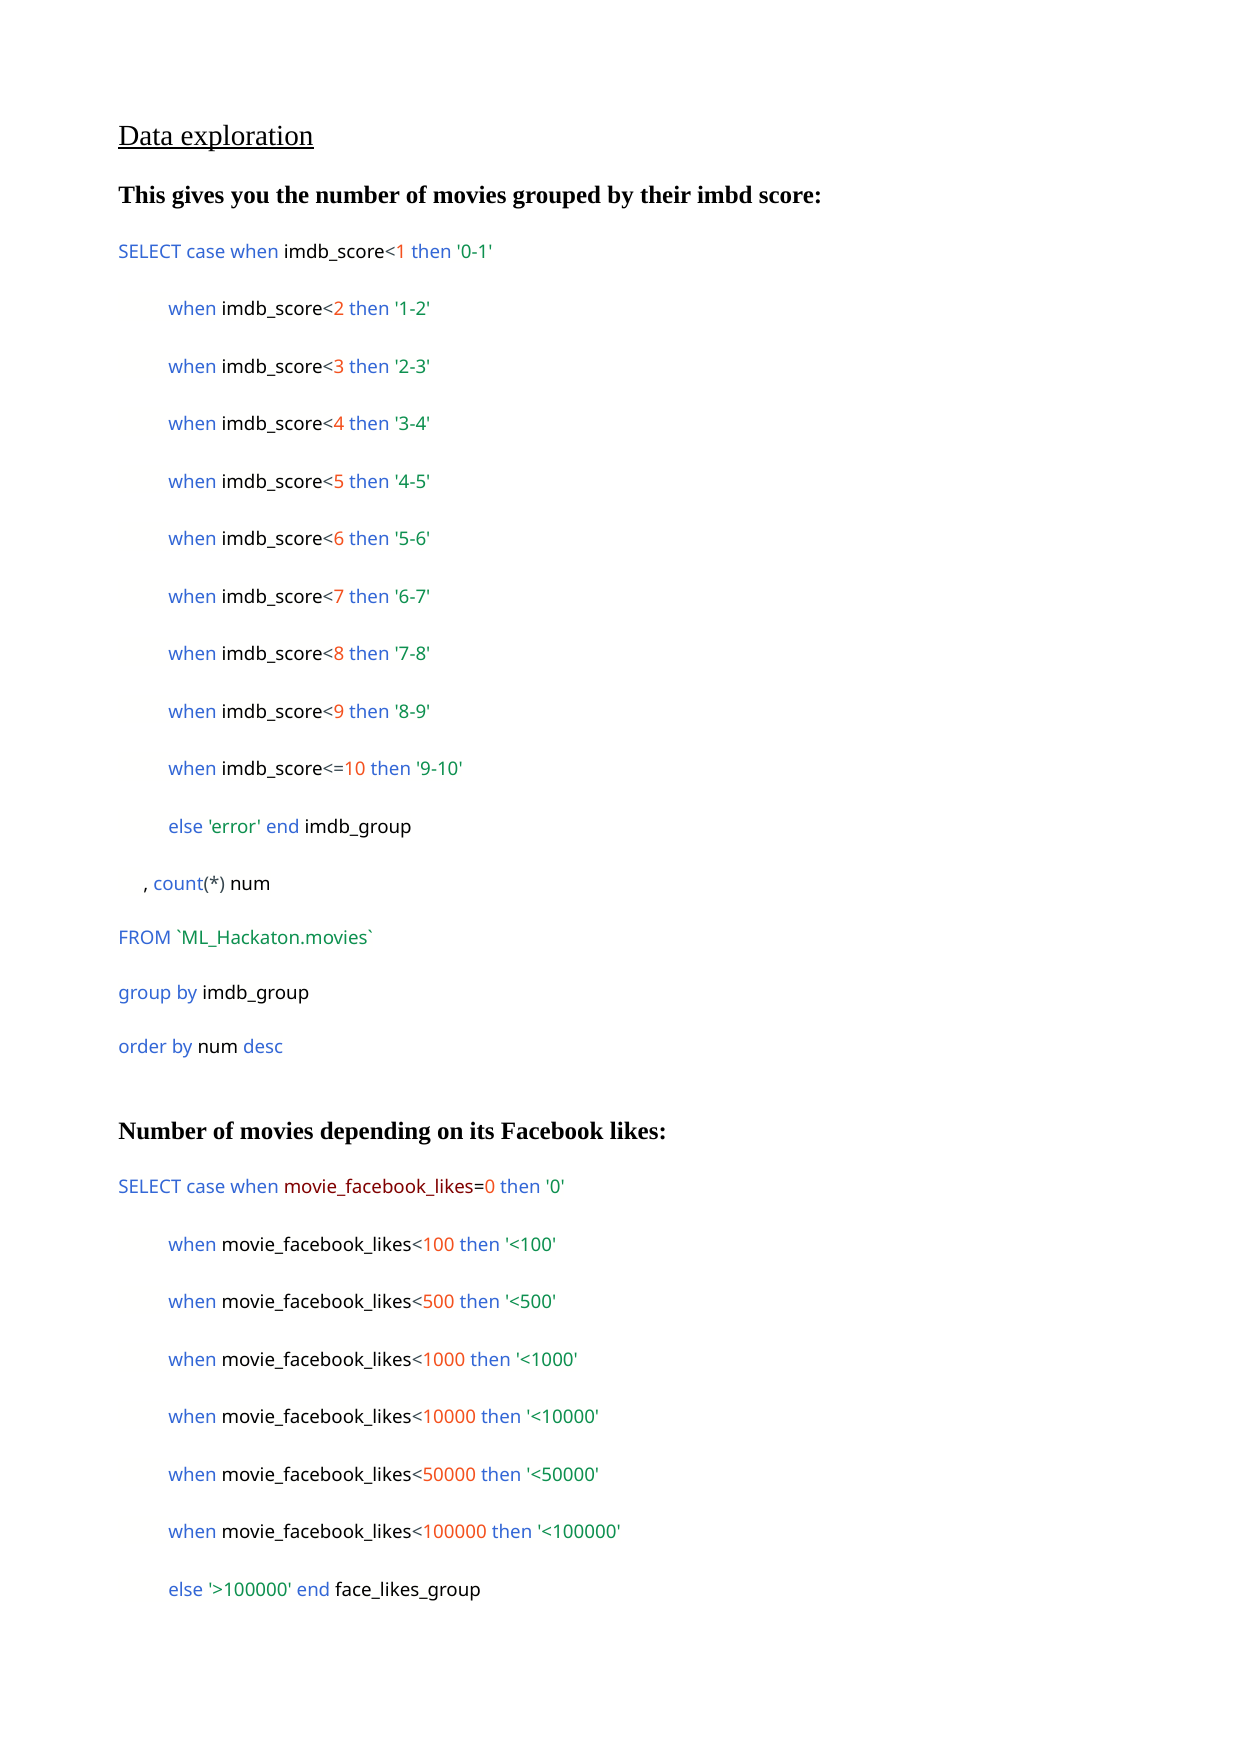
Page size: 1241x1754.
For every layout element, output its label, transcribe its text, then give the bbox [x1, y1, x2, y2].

text when imdb_score<8 then '7-8' [118, 637, 1122, 666]
text when imdb_score<=10 then '9-10' [118, 752, 1122, 781]
text when imdb_score<6 then '5-6' [118, 522, 1122, 551]
text when imdb_score<9 then '8-9' [118, 695, 1122, 723]
text , count(*) num [118, 867, 1122, 896]
text when imdb_score<3 then '2-3' [118, 350, 1122, 378]
text order by num desc [118, 1033, 1122, 1059]
text when imdb_score<4 then '3-4' [118, 407, 1122, 436]
text when movie_facebook_likes<500 then '<500' [118, 1286, 1122, 1314]
text FROM `ML_Hackaton.movies` [118, 925, 1122, 950]
text when imdb_score<2 then '1-2' [118, 292, 1122, 321]
text group by imdb_group [118, 979, 1122, 1004]
text Data exploration [118, 118, 1122, 152]
text when imdb_score<7 then '6-7' [118, 580, 1122, 608]
text when movie_facebook_likes<100000 then '<100000' [118, 1516, 1122, 1544]
text when movie_facebook_likes<100 then '<100' [118, 1228, 1122, 1257]
text Number of movies depending on its Facebook likes: [118, 1116, 1122, 1145]
text SELECT case when imdb_score<1 then '0-1' [118, 238, 1122, 263]
text when movie_facebook_likes<50000 then '<50000' [118, 1458, 1122, 1487]
text else 'error' end imdb_group [118, 810, 1122, 838]
text when movie_facebook_likes<1000 then '<1000' [118, 1343, 1122, 1372]
text when movie_facebook_likes<10000 then '<10000' [118, 1401, 1122, 1429]
text SELECT case when movie_facebook_likes=0 then '0' [118, 1174, 1122, 1199]
text when imdb_score<5 then '4-5' [118, 465, 1122, 493]
text This gives you the number of movies grouped by their imbd score: [118, 180, 1122, 209]
text else '>100000' end face_likes_group [118, 1573, 1122, 1602]
